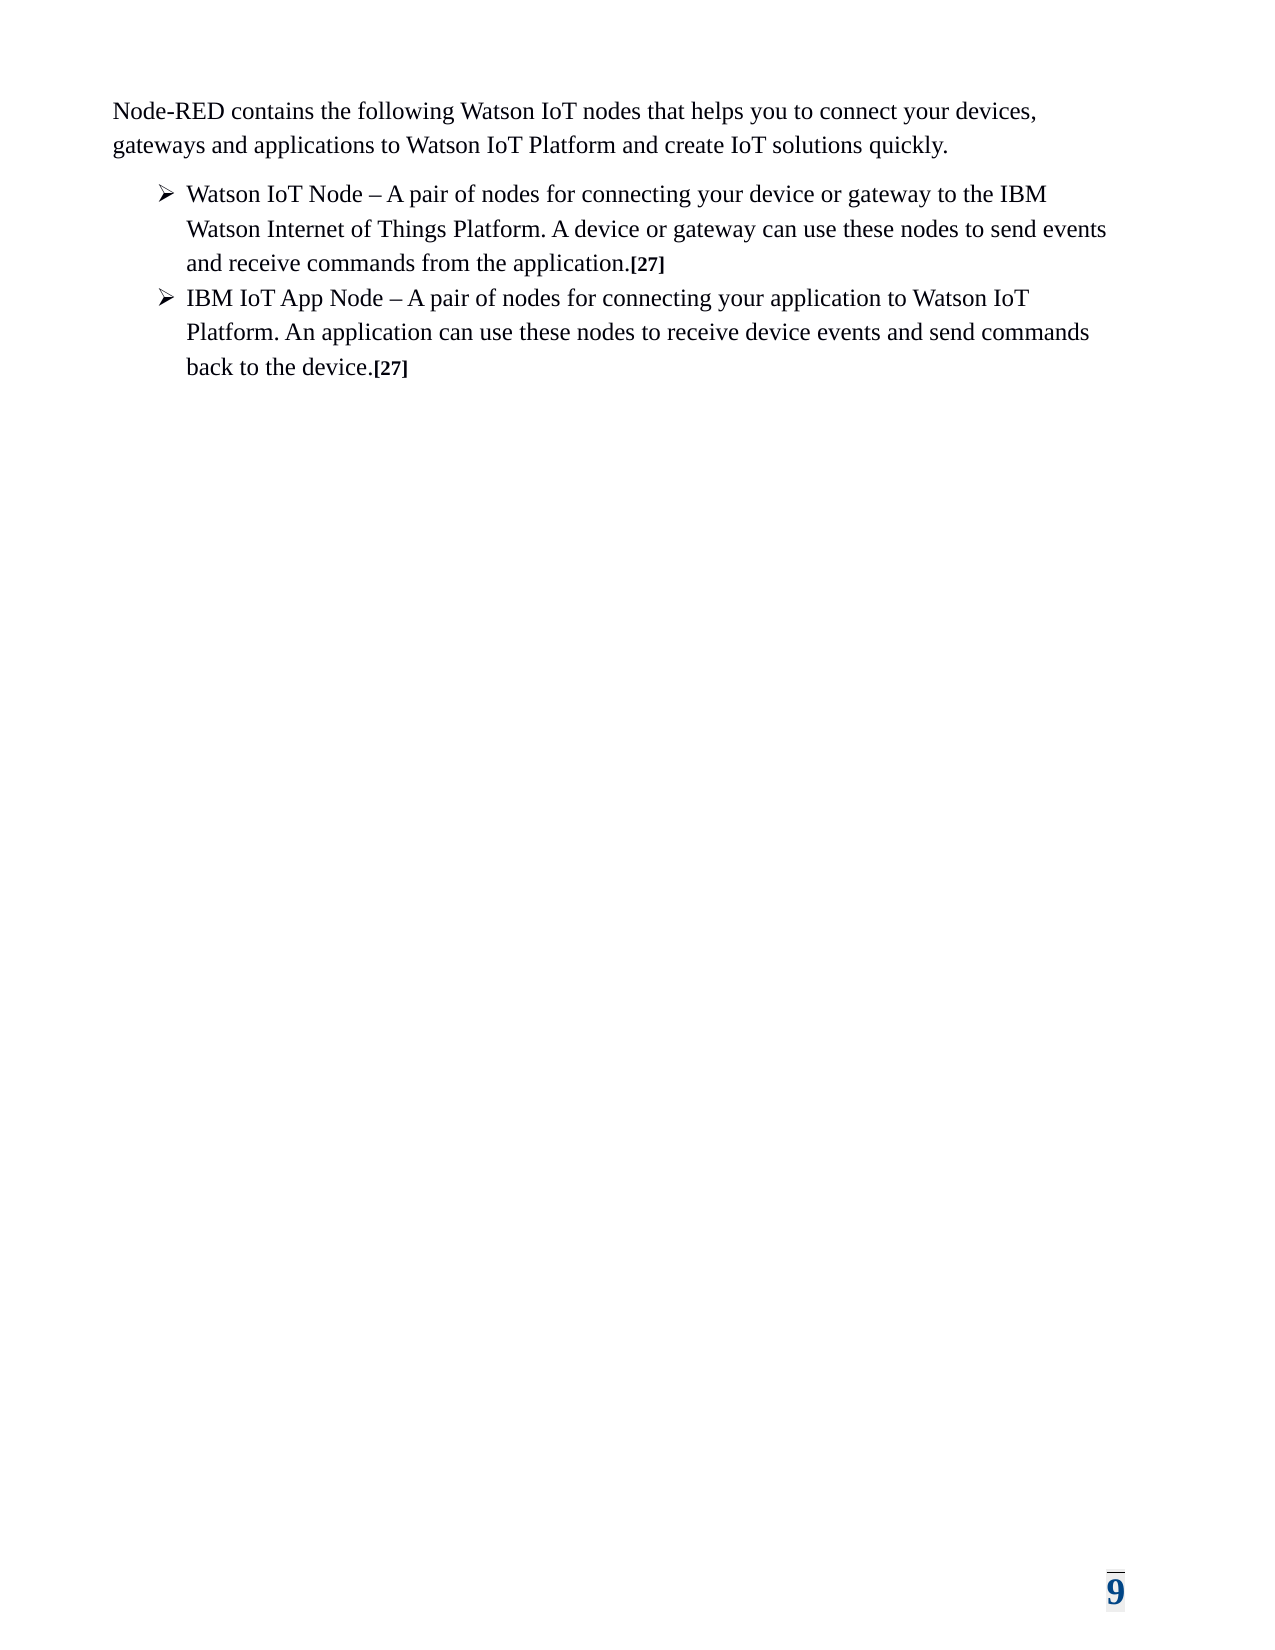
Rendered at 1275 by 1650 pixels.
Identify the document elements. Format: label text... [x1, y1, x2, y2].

list Watson IoT Node – A pair of nodes for connecting your device or gateway to the IBM Watson Internet of Things Platform. A device or gateway can use these nodes to send events and receive commands from the application.[27] [156, 179, 1125, 277]
list IBM IoT App Node – A pair of nodes for connecting your application to Watson IoT Platform. An application can use these nodes to receive device events and send commands back to the device.[27] [156, 283, 1125, 381]
text Node-RED contains the following Watson IoT nodes that helps you to connect your devices, gateways and applications to Watson IoT Platform and create IoT solutions quickly. [112, 96, 1125, 159]
